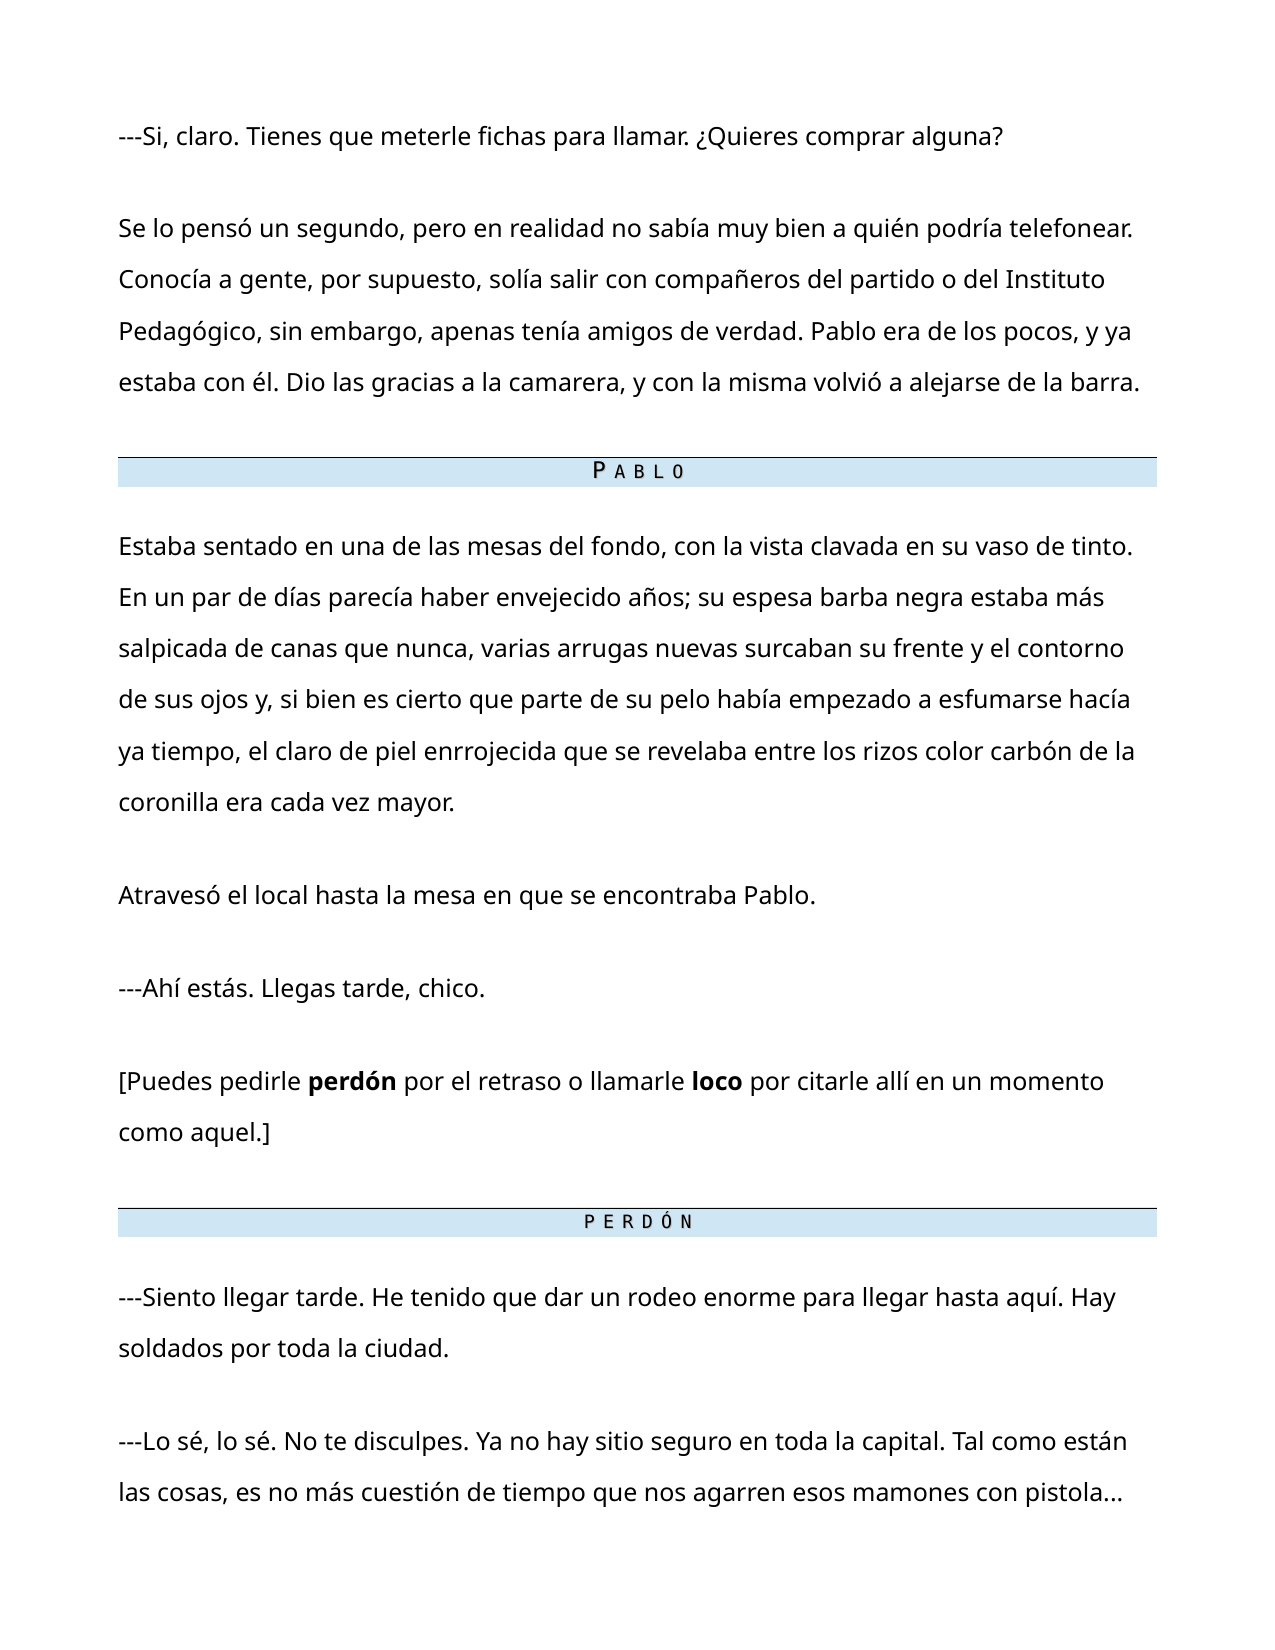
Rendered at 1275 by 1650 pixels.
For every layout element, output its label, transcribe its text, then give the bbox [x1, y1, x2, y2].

text ---Ahí estás. Llegas tarde, chico. [118, 970, 1157, 1004]
text [Puedes pedirle perdón por el retraso o llamarle loco por citarle allí en un momento como aquel.] [118, 1063, 1157, 1148]
text Estaba sentado en una de las mesas del fondo, con la vista clavada en su vaso de tinto. En un par de días parecía haber envejecido años; su espesa barba negra estaba más salpicada de canas que nunca, varias arrugas nuevas surcaban su frente y el contorno de sus ojos y, si bien es cierto que parte de su pelo había empezado a esfumarse hacía ya tiempo, el claro de piel enrrojecida que se revelaba entre los rizos color carbón de la coronilla era cada vez mayor. [118, 529, 1157, 818]
text Se lo pensó un segundo, pero en realidad no sabía muy bien a quién podría telefonear. Conocía a gente, por supuesto, solía salir con compañeros del partido o del Instituto Pedagógico, sin embargo, apenas tenía amigos de verdad. Pablo era de los pocos, y ya estaba con él. Dio las gracias a la camarera, y con la misma volvió a alejarse de la barra. [118, 211, 1157, 398]
text perdón [118, 1209, 1157, 1237]
text ---Si, claro. Tienes que meterle fichas para llamar. ¿Quieres comprar alguna? [118, 118, 1157, 152]
text ---Lo sé, lo sé. No te disculpes. Ya no hay sitio seguro en toda la capital. Tal como están las cosas, es no más cuestión de tiempo que nos agarren esos mamones con pistola... [118, 1423, 1157, 1508]
text Pablo [118, 458, 1157, 487]
text ---Siento llegar tarde. He tenido que dar un rodeo enorme para llegar hasta aquí. Hay soldados por toda la ciudad. [118, 1279, 1157, 1364]
text Atravesó el local hasta la mesa en que se encontraba Pablo. [118, 877, 1157, 911]
